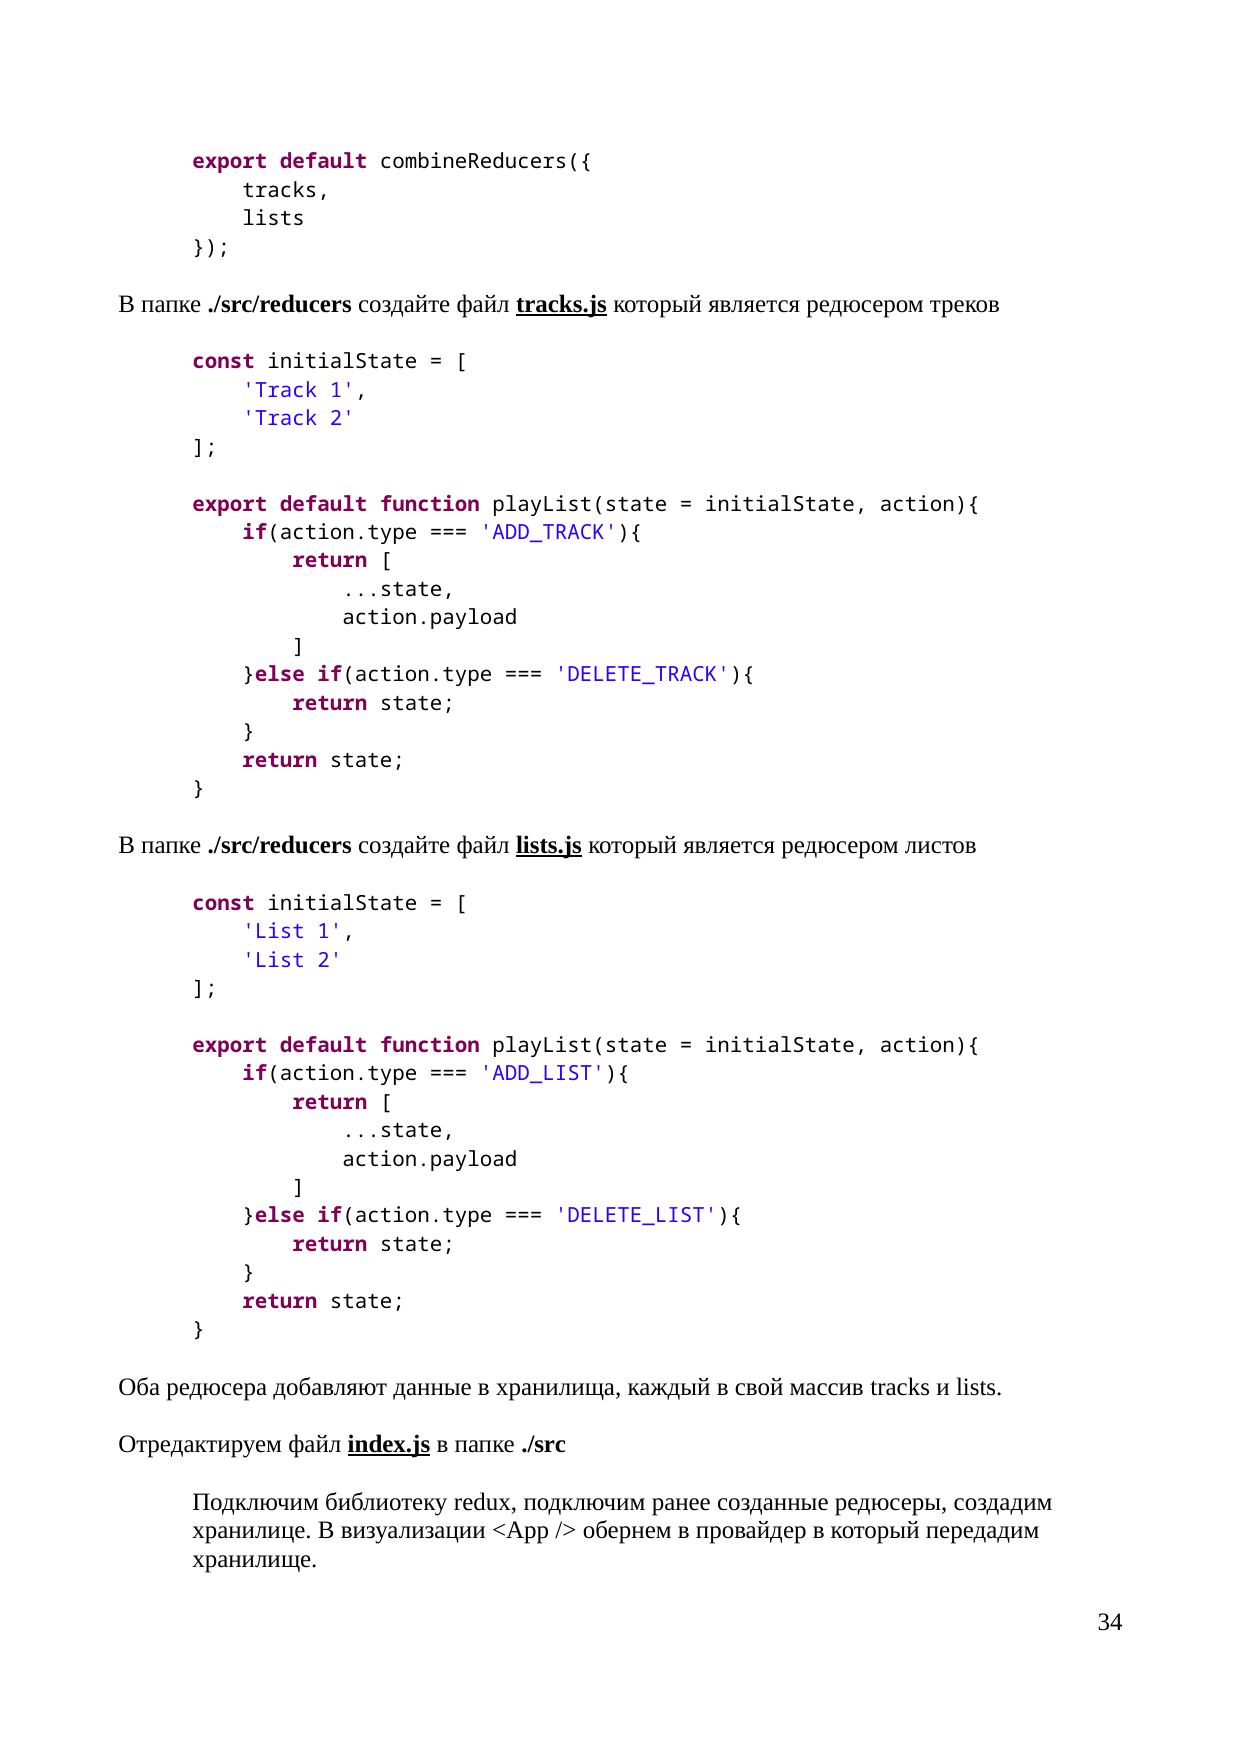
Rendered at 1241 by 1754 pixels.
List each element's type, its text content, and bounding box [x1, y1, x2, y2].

text return state; [192, 688, 1122, 716]
text ...state, [192, 1115, 1122, 1144]
text } [192, 1257, 1122, 1286]
text 'Track 1', [192, 375, 1122, 403]
text ]; [192, 973, 1122, 1002]
text tracks, [192, 175, 1122, 203]
text } [192, 773, 1122, 802]
text ] [192, 631, 1122, 659]
text return [ [192, 1087, 1122, 1115]
text export default combineReducers({ [192, 147, 1122, 175]
text Отредактируем файл index.js в папке ./src [118, 1429, 1122, 1458]
text return [ [192, 546, 1122, 574]
text const initialState = [ [192, 888, 1122, 916]
text ] [192, 1172, 1122, 1201]
text } [192, 716, 1122, 745]
text lists [192, 203, 1122, 232]
text }else if(action.type === 'DELETE_LIST'){ [192, 1201, 1122, 1229]
text Подключим библиотеку redux, подключим ранее созданные редюсеры, создадим хранилице. В визуализации <App /> обернем в провайдер в который передадим хранилище. [192, 1487, 1122, 1573]
text return state; [192, 1229, 1122, 1257]
text export default function playList(state = initialState, action){ [192, 489, 1122, 517]
text ]; [192, 432, 1122, 460]
text В папке ./src/reducers создайте файл tracks.js который является редюсером треков [118, 289, 1122, 318]
text return state; [192, 1286, 1122, 1314]
text Оба редюсера добавляют данные в хранилища, каждый в свой массив tracks и lists. [118, 1372, 1122, 1400]
text ...state, [192, 574, 1122, 602]
text const initialState = [ [192, 347, 1122, 375]
text }else if(action.type === 'DELETE_TRACK'){ [192, 659, 1122, 688]
text action.payload [192, 1144, 1122, 1172]
text 'List 1', [192, 916, 1122, 945]
text 'Track 2' [192, 403, 1122, 432]
text action.payload [192, 602, 1122, 631]
text В папке ./src/reducers создайте файл lists.js который является редюсером листов [118, 830, 1122, 859]
text }); [192, 232, 1122, 260]
text if(action.type === 'ADD_TRACK'){ [192, 517, 1122, 546]
text if(action.type === 'ADD_LIST'){ [192, 1058, 1122, 1087]
text } [192, 1314, 1122, 1343]
text 'List 2' [192, 945, 1122, 973]
text export default function playList(state = initialState, action){ [192, 1030, 1122, 1058]
text return state; [192, 745, 1122, 773]
